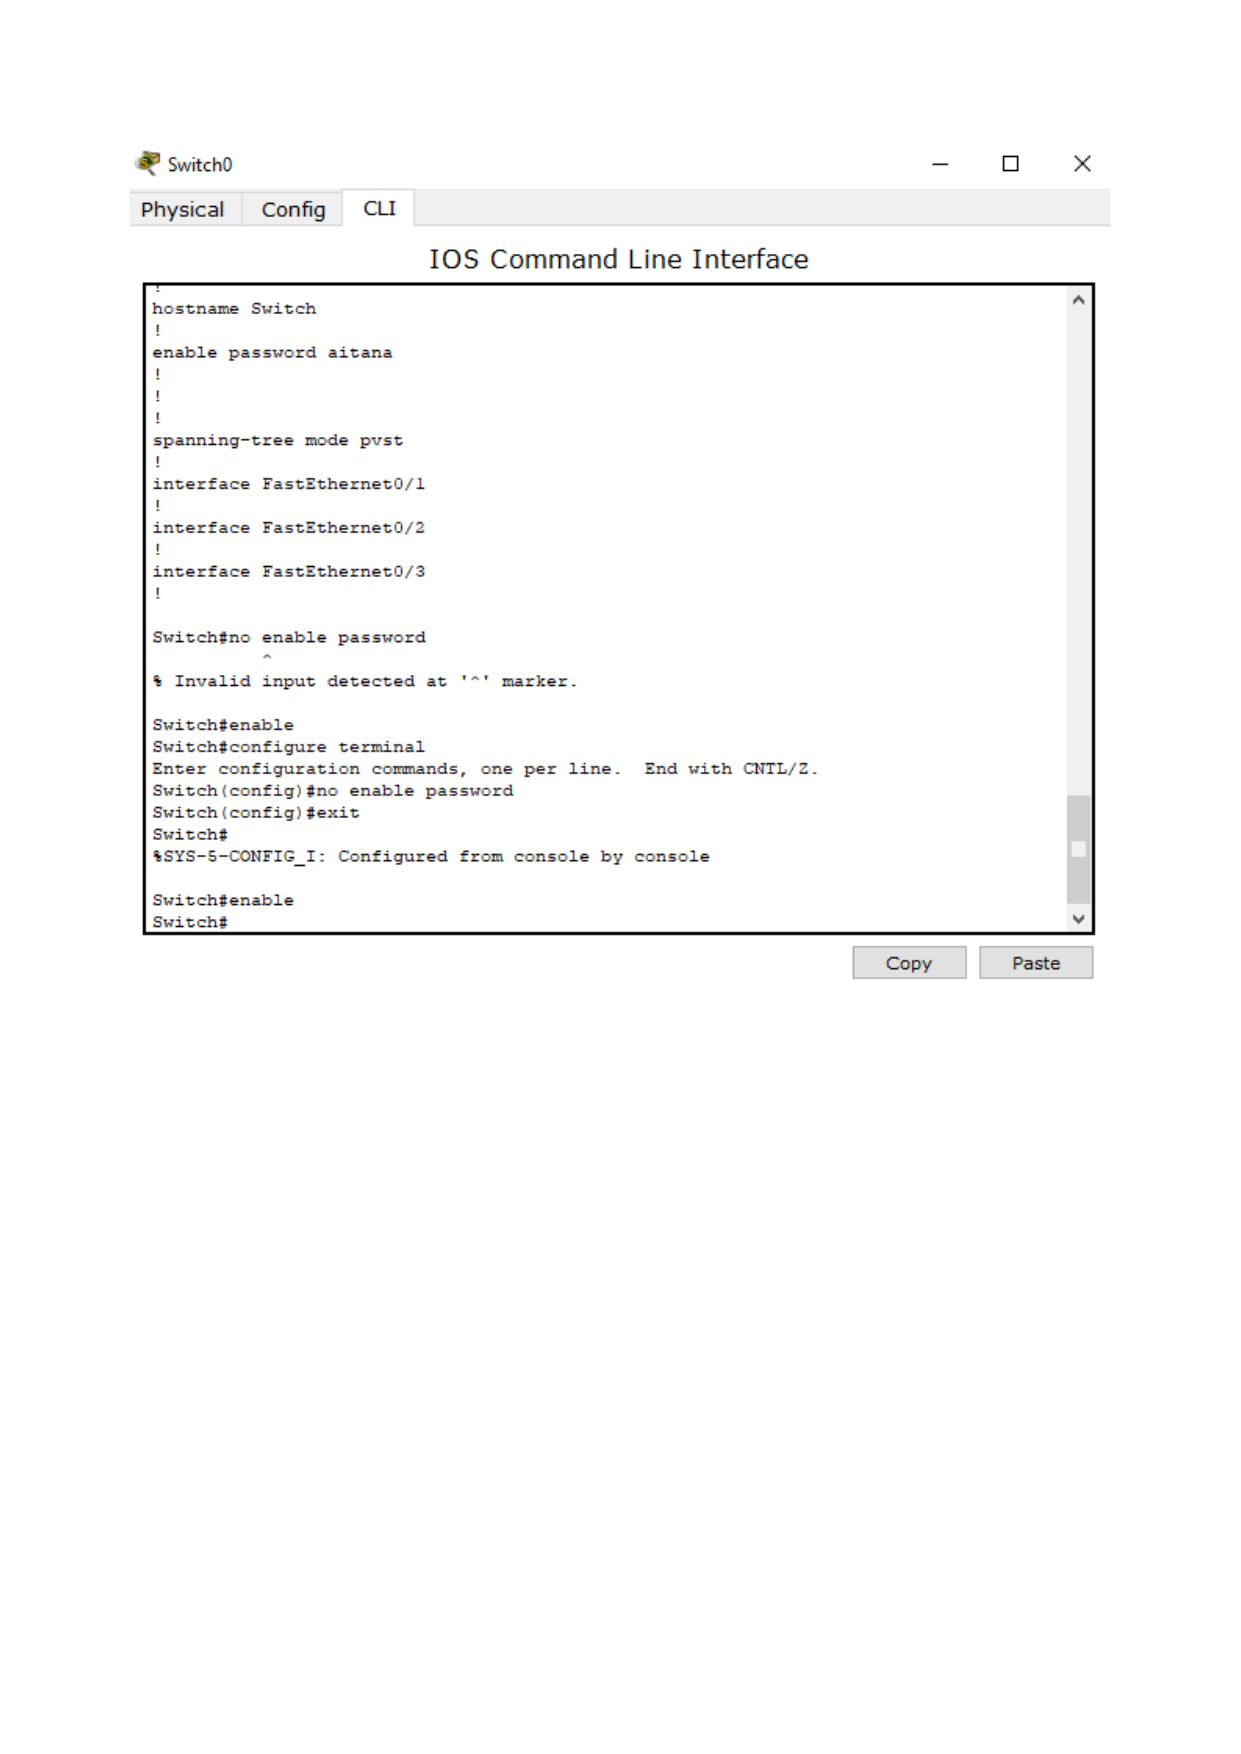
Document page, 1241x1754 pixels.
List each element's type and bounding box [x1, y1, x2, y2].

picture [129, 145, 1111, 987]
